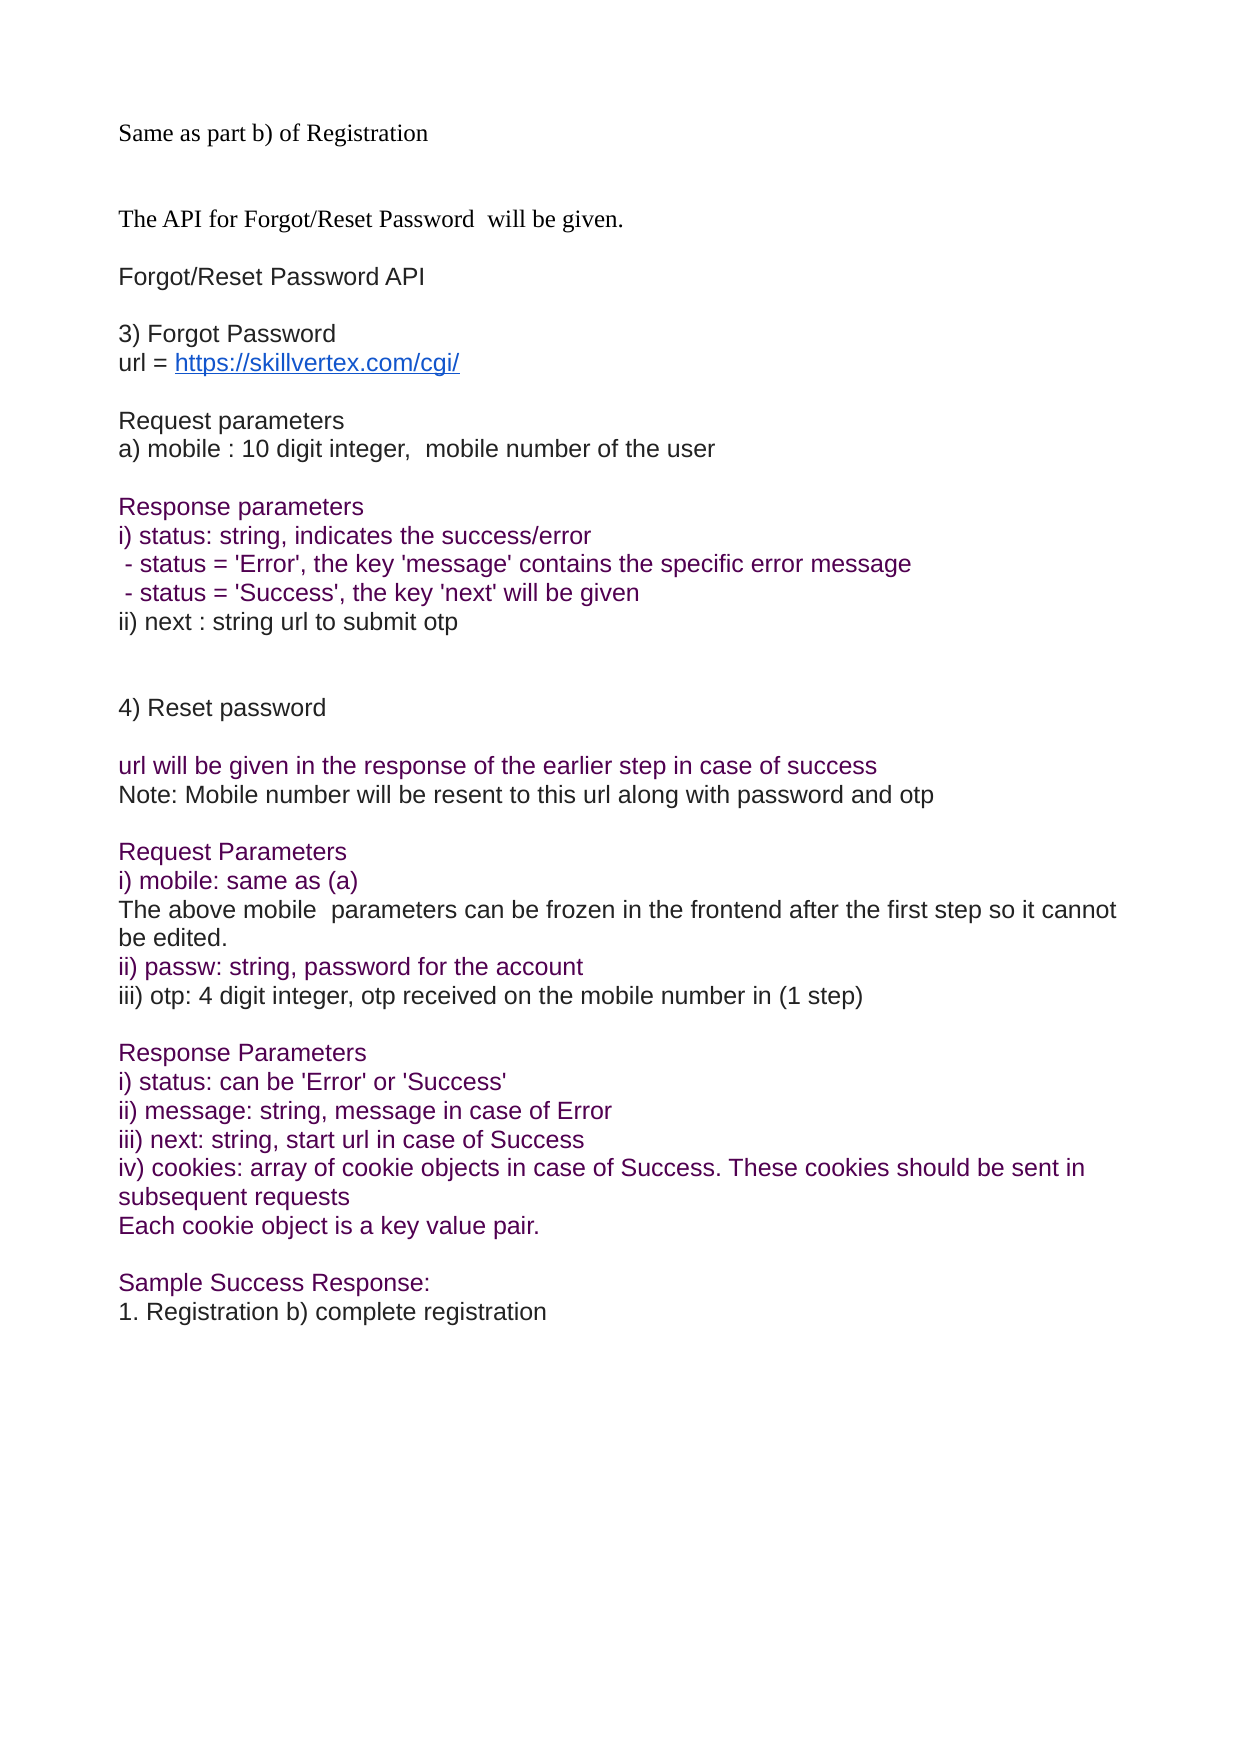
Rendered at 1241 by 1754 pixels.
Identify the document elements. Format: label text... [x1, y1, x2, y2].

text iii) otp: 4 digit integer, otp received on the mobile number in (1 step) [118, 981, 1122, 1009]
text The above mobile parameters can be frozen in the frontend after the first step so it cannot be edited. [118, 894, 1122, 952]
text i) status: can be 'Error' or 'Success' [118, 1067, 1122, 1096]
text - status = 'Success', the key 'next' will be given [118, 578, 1122, 607]
text i) status: string, indicates the success/error [118, 521, 1122, 549]
text Forgot/Reset Password API [118, 262, 1122, 291]
text ii) next : string url to submit otp [118, 607, 1122, 636]
text Same as part b) of Registration [118, 118, 1122, 147]
text Each cookie object is a key value pair. [118, 1211, 1122, 1239]
text The API for Forgot/Reset Password will be given. [118, 204, 1122, 233]
text i) mobile: same as (a) [118, 866, 1122, 894]
text Note: Mobile number will be resent to this url along with password and otp [118, 779, 1122, 808]
text Request parameters [118, 406, 1122, 434]
text 3) Forgot Password [118, 319, 1122, 348]
text iii) next: string, start url in case of Success [118, 1124, 1122, 1153]
text Sample Success Response: [118, 1268, 1122, 1297]
text Request Parameters [118, 837, 1122, 866]
text url = https://skillvertex.com/cgi/ [118, 348, 1122, 377]
text iv) cookies: array of cookie objects in case of Success. These cookies should be sent in subsequent requests [118, 1153, 1122, 1211]
text ii) passw: string, password for the account [118, 952, 1122, 981]
text - status = 'Error', the key 'message' contains the specific error message [118, 549, 1122, 578]
text ii) message: string, message in case of Error [118, 1096, 1122, 1124]
text Response Parameters [118, 1038, 1122, 1067]
text url will be given in the response of the earlier step in case of success [118, 751, 1122, 779]
text 4) Reset password [118, 693, 1122, 722]
text a) mobile : 10 digit integer, mobile number of the user [118, 434, 1122, 463]
text 1. Registration b) complete registration [118, 1297, 1122, 1326]
text Response parameters [118, 492, 1122, 521]
